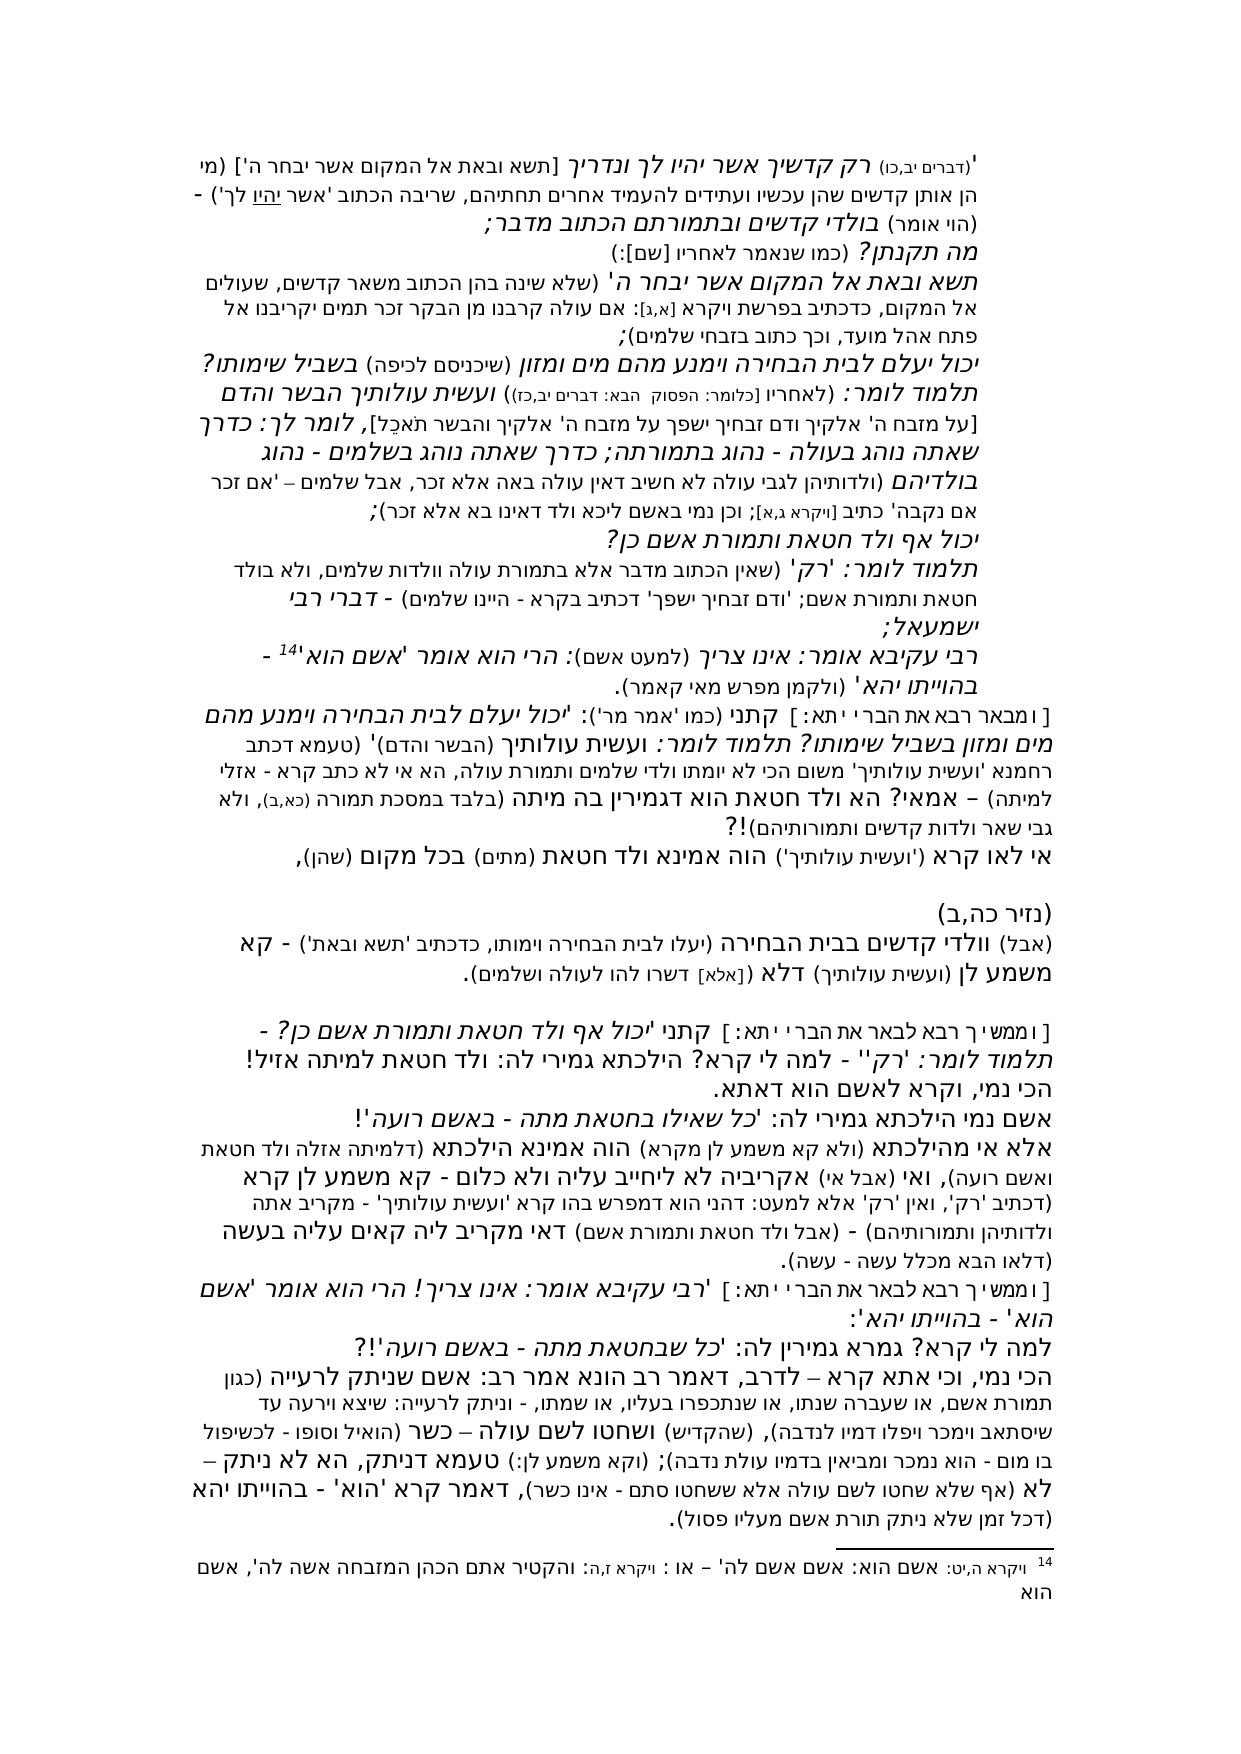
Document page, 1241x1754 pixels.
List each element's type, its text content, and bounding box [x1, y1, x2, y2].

text (אבל) וולדי קדשים בבית הבחירה (יעלו לבית הבחירה וימותו, כדכתיב 'תשא ובאת') - קא משמע לן (ועשית עולותיך) דלא ([אלא] דשרו להו לעולה ושלמים). [187, 929, 1053, 987]
text אשם נמי הילכתא גמירי לה: 'כל שאילו בחטאת מתה - באשם רועה'! [187, 1104, 1053, 1133]
text ויקרא ה,יט: אשם הוא: אשם אשם לה' – או : ויקרא ז,ה: והקטיר אתם הכהן המזבחה אשה לה', אשם הוא [187, 1555, 1053, 1604]
text אי לאו קרא ('ועשית עולותיך') הוה אמינא ולד חטאת (מתים) בכל מקום (שהן), [187, 842, 1053, 871]
text (נזיר כה,ב) [187, 899, 1053, 929]
text רבי עקיבא אומר: אינו צריך (למעט אשם): הרי הוא אומר 'אשם הוא' - בהוייתו יהא' (ולקמן מפרש מאי קאמר). [187, 642, 978, 700]
text תשא ובאת אל המקום אשר יבחר ה' (שלא שינה בהן הכתוב משאר קדשים, שעולים אל המקום, כדכתיב בפרשת ויקרא [א,ג]: אם עולה קרבנו מן הבקר זכר תמים יקריבנו אל פתח אהל מועד, וכך כתוב בזבחי שלמים); [187, 267, 978, 349]
text מה תקנתן? (כמו שנאמר לאחריו [שם]:) [187, 238, 978, 267]
text אלא אי מהילכתא (ולא קא משמע לן מקרא) הוה אמינא הילכתא (דלמיתה אזלה ולד חטאת ואשם רועה), ואי (אבל אי) אקריביה לא ליחייב עליה ולא כלום - קא משמע לן קרא (דכתיב 'רק', ואין 'רק' אלא למעט: דהני הוא דמפרש בהו קרא 'ועשית עולותיך' - מקריב אתה ולדותיהן ותמורותיהם) - (אבל ולד חטאת ותמורת אשם) דאי מקריב ליה קאים עליה בעשה (דלאו הבא מכלל עשה - עשה). [187, 1133, 1053, 1274]
text הכי נמי, וכי אתא קרא – לדרב, דאמר רב הונא אמר רב: אשם שניתק לרעייה (כגון תמורת אשם, או שעברה שנתו, או שנתכפרו בעליו, או שמתו, - וניתק לרעייה: שיצא וירעה עד שיסתאב וימכר ויפלו דמיו לנדבה), (שהקדיש) ושחטו לשם עולה – כשר (הואיל וסופו - לכשיפול בו מום - הוא נמכר ומביאין בדמיו עולת נדבה); (וקא משמע לן:) טעמא דניתק, הא לא ניתק – לא (אף שלא שחטו לשם עולה אלא ששחטו סתם - אינו כשר), דאמר קרא 'הוא' - בהוייתו יהא (דכל זמן שלא ניתק תורת אשם מעליו פסול). [187, 1362, 1053, 1533]
text יכול יעלם לבית הבחירה וימנע מהם מים ומזון (שיכניסם לכיפה) בשביל שימותו? [187, 349, 978, 379]
text תלמוד לומר: 'רק' (שאין הכתוב מדבר אלא בתמורת עולה וולדות שלמים, ולא בולד חטאת ותמורת אשם; 'ודם זבחיך ישפך' דכתיב בקרא - היינו שלמים) - דברי רבי ישמעאל; [187, 554, 978, 642]
text הכי נמי, וקרא לאשם הוא דאתא. [187, 1074, 1053, 1104]
text יכול אף ולד חטאת ותמורת אשם כן? [187, 525, 978, 554]
text תלמוד לומר: (לאחריו [כלומר: הפסוק הבא: דברים יב,כז)) ועשית עולותיך הבשר והדם [על מזבח ה' אלקיך ודם זבחיך ישפך על מזבח ה' אלקיך והבשר תֹאכֵל], לומר לך: כדרך שאתה נוהג בעולה - נהוג בתמורתה; כדרך שאתה נוהג בשלמים - נהוג בולדיהם (ולדותיהן לגבי עולה לא חשיב דאין עולה באה אלא זכר, אבל שלמים – 'אם זכר אם נקבה' כתיב [ויקרא ג,א]; וכן נמי באשם ליכא ולד דאינו בא אלא זכר); [187, 379, 978, 525]
text [ומבאר רבא את הברייתא:] קתני (כמו 'אמר מר'): 'יכול יעלם לבית הבחירה וימנע מהם מים ומזון בשביל שימותו? תלמוד לומר: ועשית עולותיך (הבשר והדם)' (טעמא דכתב רחמנא 'ועשית עולותיך' משום הכי לא יומתו ולדי שלמים ותמורת עולה, הא אי לא כתב קרא - אזלי למיתה) – אמאי? הא ולד חטאת הוא דגמירין בה מיתה (בלבד במסכת תמורה (כא,ב), ולא גבי שאר ולדות קדשים ותמורותיהם)!? [187, 700, 1053, 842]
text למה לי קרא? גמרא גמירין לה: 'כל שבחטאת מתה - באשם רועה'!? [187, 1333, 1053, 1362]
text [וממשיך רבא לבאר את הברייתא:] 'רבי עקיבא אומר: אינו צריך! הרי הוא אומר 'אשם הוא' - בהוייתו יהא': [187, 1274, 1053, 1333]
text '(דברים יב,כו) רק קדשיך אשר יהיו לך ונדריך [תשא ובאת אל המקום אשר יבחר ה'] (מי הן אותן קדשים שהן עכשיו ועתידים להעמיד אחרים תחתיהם, שריבה הכתוב 'אשר יהיו לך') - (הוי אומר) בולדי קדשים ובתמורתם הכתוב מדבר; [187, 150, 978, 238]
text [וממשיך רבא לבאר את הברייתא:] קתני 'יכול אף ולד חטאת ותמורת אשם כן? - תלמוד לומר: 'רק'' - למה לי קרא? הילכתא גמירי לה: ולד חטאת למיתה אזיל! [187, 1016, 1053, 1074]
